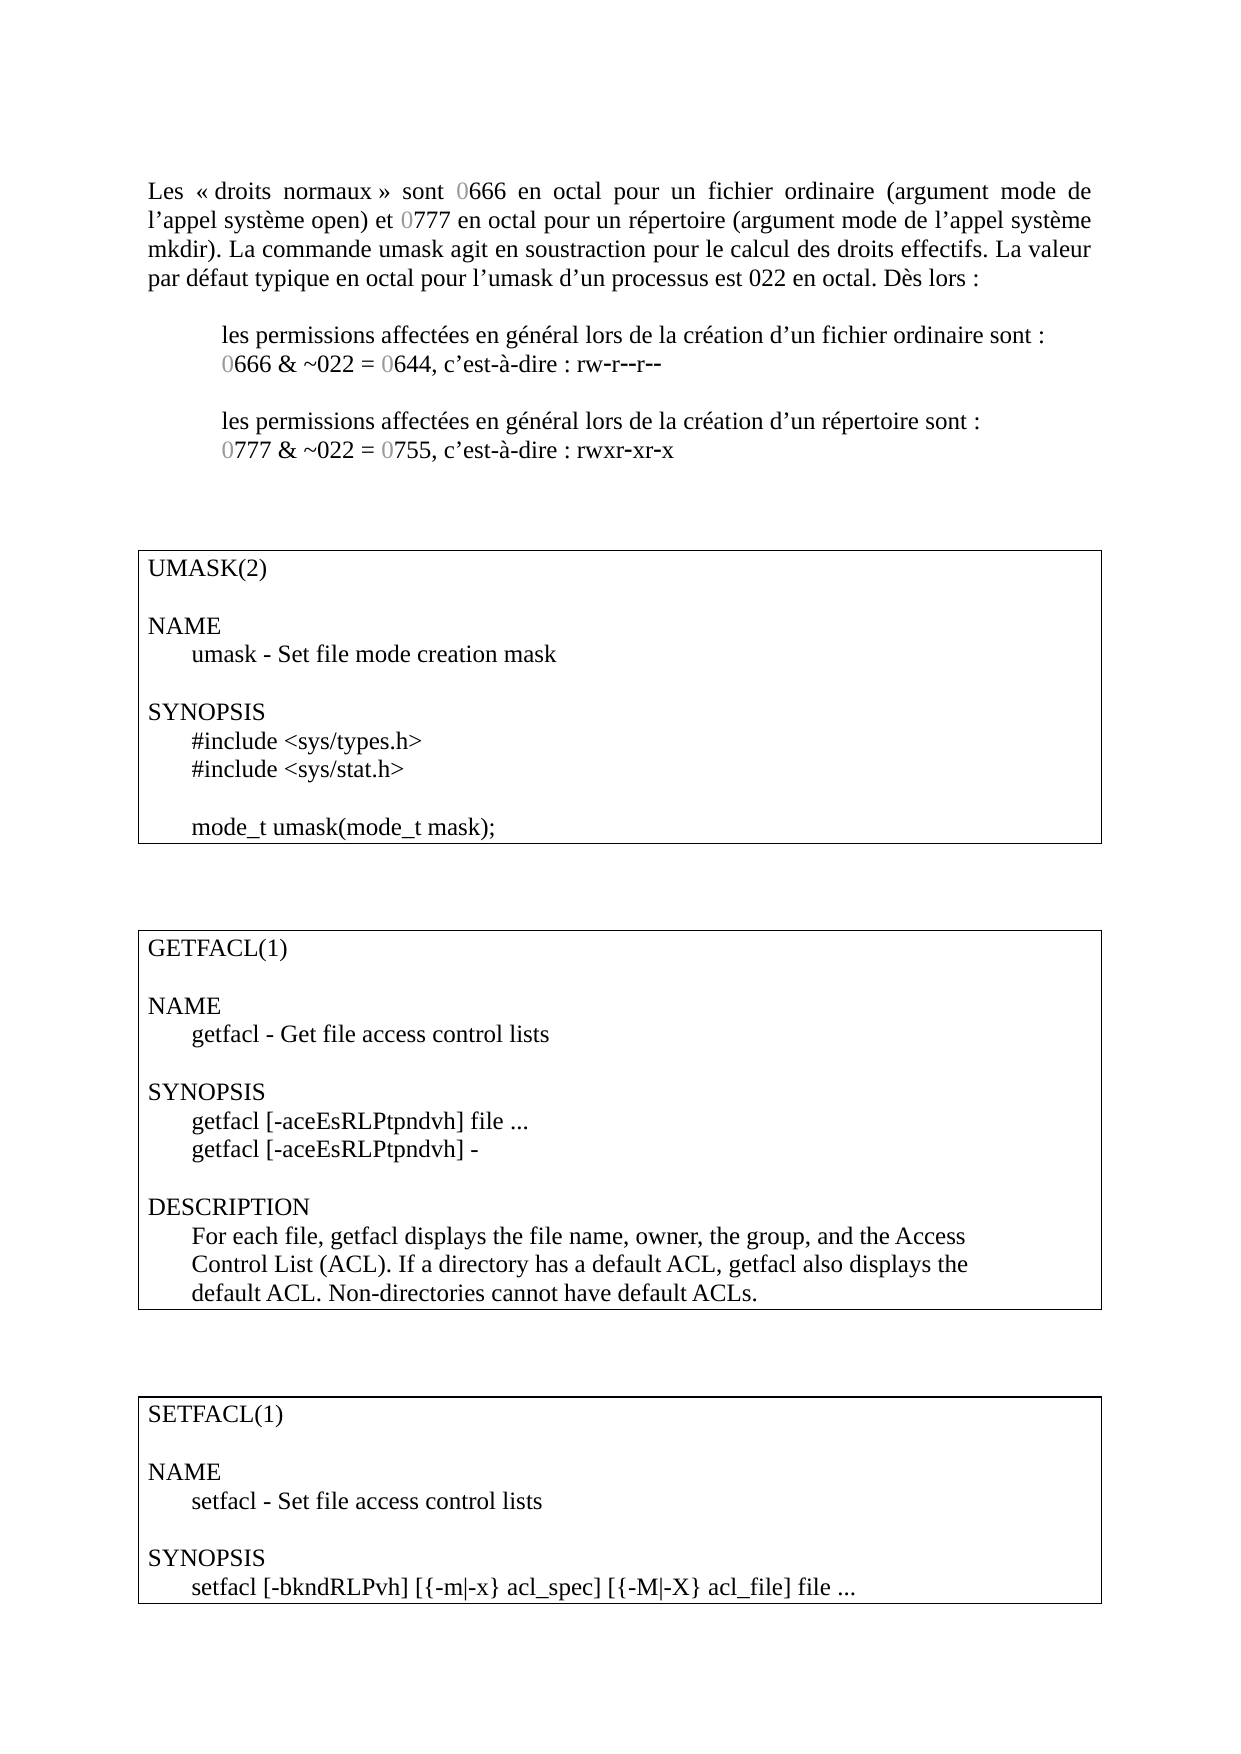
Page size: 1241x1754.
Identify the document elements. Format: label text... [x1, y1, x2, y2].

text #include <sys/stat.h> [148, 754, 1093, 783]
text default ACL. Non-directories cannot have default ACLs. [139, 1275, 1101, 1309]
text #include <sys/types.h> [148, 726, 1093, 754]
text getfacl [-aceEsRLPtpndvh] file ... [148, 1106, 1093, 1134]
text Les « droits normaux » sont 0666 en octal pour un fichier ordinaire (argument mode de l’appel système open) et 0777 en octal pour un répertoire (argument mode de l’appel système mkdir). La commande umask agit en soustraction pour le calcul des droits effectifs. La valeur par défaut typique en octal pour l’umask d’un processus est 022 en octal. Dès lors : [148, 176, 1093, 291]
text setfacl [-bkndRLPvh] [{-m|-x} acl_spec] [{-M|-X} acl_file] file ... [139, 1569, 1101, 1603]
text DESCRIPTION [148, 1192, 1093, 1221]
text SYNOPSIS [148, 697, 1093, 726]
text SETFACL(1) [139, 1398, 1101, 1428]
text For each file, getfacl displays the file name, owner, the group, and the Access [148, 1221, 1093, 1249]
text les permissions affectées en général lors de la création d’un fichier ordinaire sont : [148, 320, 1093, 349]
text 0666 & ~022 = 0644, c’est-à-dire : rwrr [148, 349, 1093, 378]
text NAME [148, 611, 1093, 639]
text setfacl - Set file access control lists [148, 1486, 1093, 1514]
text SYNOPSIS [148, 1077, 1093, 1106]
text UMASK(2) [139, 551, 1101, 582]
text getfacl - Get file access control lists [148, 1019, 1093, 1048]
text NAME [148, 991, 1093, 1019]
text GETFACL(1) [139, 931, 1101, 962]
text NAME [148, 1457, 1093, 1486]
text umask - Set file mode creation mask [148, 639, 1093, 668]
text getfacl [-aceEsRLPtpndvh] - [148, 1134, 1093, 1163]
text les permissions affectées en général lors de la création d’un répertoire sont : [148, 406, 1093, 435]
text Control List (ACL). If a directory has a default ACL, getfacl also displays the [148, 1249, 1093, 1275]
text mode_t umask(mode_t mask); [139, 809, 1101, 843]
text SYNOPSIS [148, 1543, 1093, 1569]
text 0777 & ~022 = 0755, c’est-à-dire : rwxrxrx [148, 435, 1093, 464]
